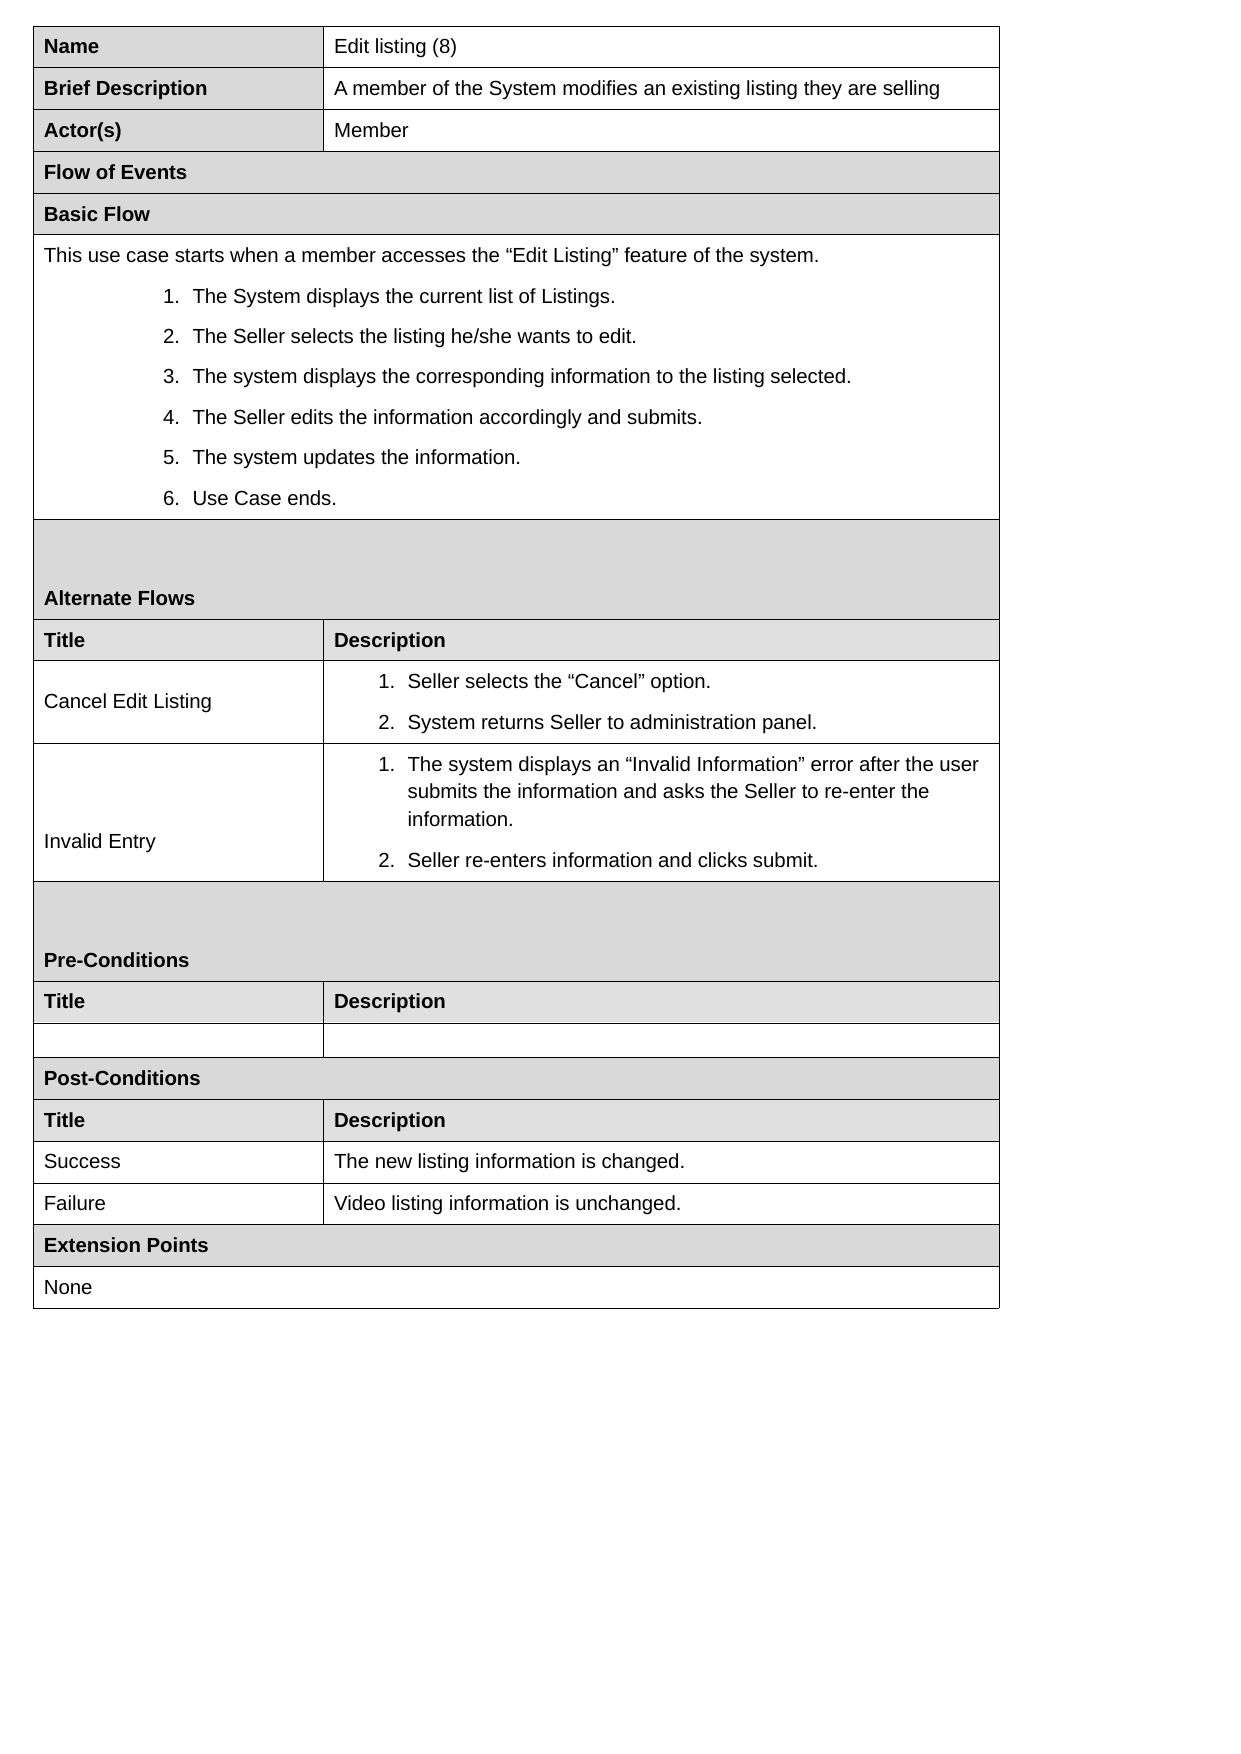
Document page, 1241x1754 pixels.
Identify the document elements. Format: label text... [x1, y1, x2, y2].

table_cell [34, 1024, 323, 1057]
table_cell Description [324, 1100, 999, 1141]
table_header Name [34, 27, 323, 67]
table_cell A member of the System modifies an existing listing they are selling [324, 68, 999, 109]
table_cell The system displays an “Invalid Information” error after the user submits the information and asks the Seller to re-enter the information. Seller re-enters information and clicks submit. [324, 744, 999, 881]
table_cell Title [34, 620, 323, 660]
table_cell Invalid Entry [34, 744, 323, 881]
table_cell Basic Flow [34, 194, 999, 234]
table_cell This use case starts when a member accesses the “Edit Listing” feature of the system. The System displays the current list of Listings. The Seller selects the listing he/she wants to edit. The system displays the corresponding information to the listing selected. The Seller edits the information accordingly and submits. The system updates the information. Use Case ends. [34, 235, 999, 519]
table_cell Extension Points [34, 1225, 999, 1266]
table_header Edit listing (8) [324, 27, 999, 67]
table_cell [324, 1024, 999, 1057]
table_cell The new listing information is changed. [324, 1142, 999, 1182]
table_cell Title [34, 982, 323, 1022]
table_cell Cancel Edit Listing [34, 661, 323, 743]
table_cell Description [324, 982, 999, 1022]
table_cell Actor(s) [34, 110, 323, 151]
table_cell Failure [34, 1184, 323, 1224]
table_cell Description [324, 620, 999, 660]
table_cell Video listing information is unchanged. [324, 1184, 999, 1224]
table_cell Brief Description [34, 68, 323, 109]
table_cell None [34, 1267, 999, 1308]
table_cell Member [324, 110, 999, 151]
table_cell Title [34, 1100, 323, 1141]
table_cell Post-Conditions [34, 1058, 999, 1099]
table_cell Seller selects the “Cancel” option. System returns Seller to administration panel. [324, 661, 999, 743]
table_cell Success [34, 1142, 323, 1182]
table_cell Pre-Conditions [34, 882, 999, 981]
table_cell Flow of Events [34, 152, 999, 193]
table_cell Alternate Flows [34, 520, 999, 619]
